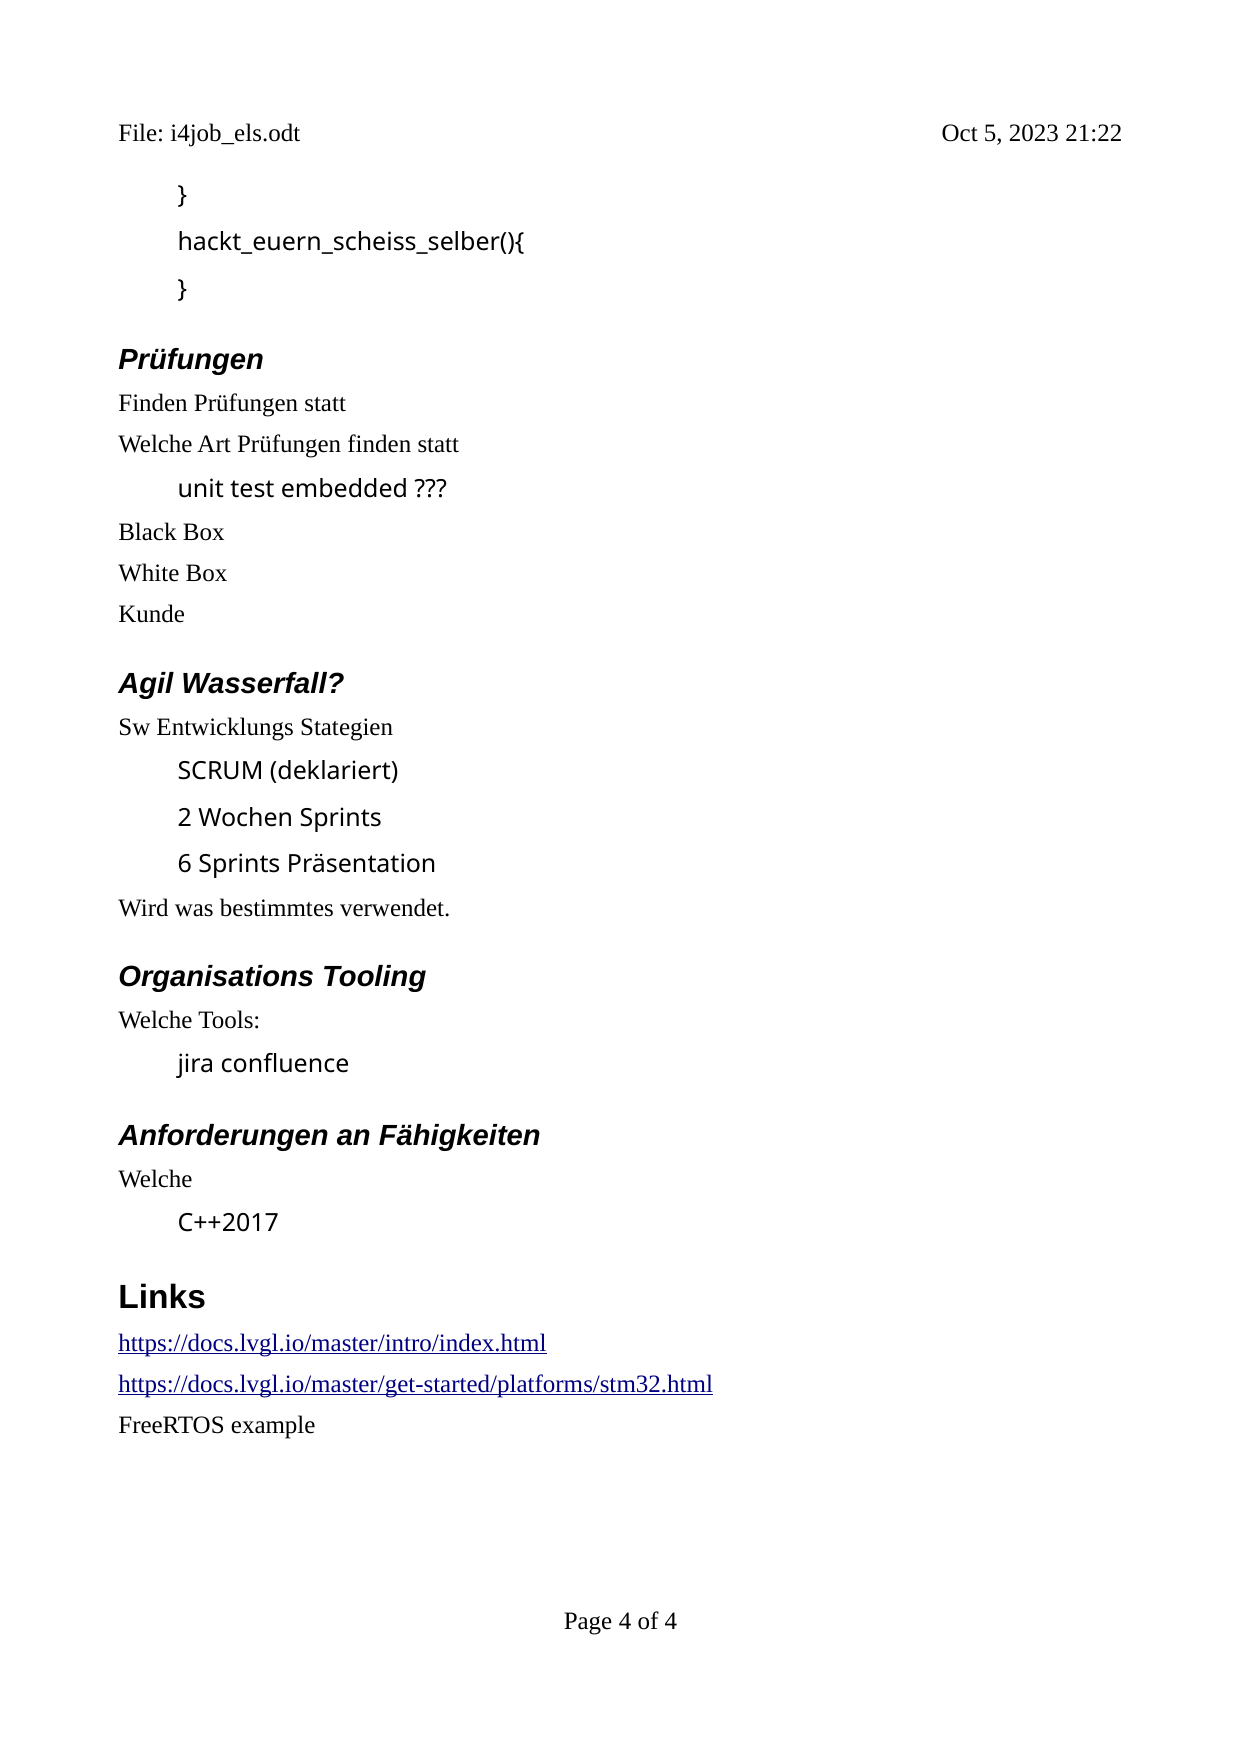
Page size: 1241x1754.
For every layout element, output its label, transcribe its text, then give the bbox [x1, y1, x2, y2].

text 2 Wochen Sprints [177, 799, 1122, 833]
text Kunde [118, 599, 1122, 628]
text https://docs.lvgl.io/master/get-started/platforms/stm32.html [118, 1369, 1122, 1398]
text Wird was bestimmtes verwendet. [118, 893, 1122, 921]
text Black Box [118, 517, 1122, 546]
text Finden Prüfungen statt [118, 388, 1122, 417]
text FreeRTOS example [118, 1410, 1122, 1439]
text } [177, 270, 1122, 304]
text Welche Art Prüfungen finden statt [118, 429, 1122, 458]
text Welche Tools: [118, 1005, 1122, 1034]
text 6 Sprints Präsentation [177, 846, 1122, 880]
subtitle Anforderungen an Fähigkeiten [118, 1118, 1122, 1151]
text https://docs.lvgl.io/master/intro/index.html [118, 1328, 1122, 1356]
text hackt_euern_scheiss_selber(){ [177, 224, 1122, 258]
text } [177, 177, 1122, 211]
subtitle Agil Wasserfall? [118, 666, 1122, 699]
text unit test embedded ??? [177, 470, 1122, 504]
subtitle Organisations Tooling [118, 959, 1122, 992]
text jira confluence [177, 1046, 1122, 1080]
text Sw Entwicklungs Stategien [118, 712, 1122, 740]
text White Box [118, 558, 1122, 587]
subtitle Links [118, 1277, 1122, 1315]
subtitle Prüfungen [118, 342, 1122, 375]
text SCRUM (deklariert) [177, 753, 1122, 787]
text C++2017 [177, 1205, 1122, 1239]
text Welche [118, 1164, 1122, 1192]
